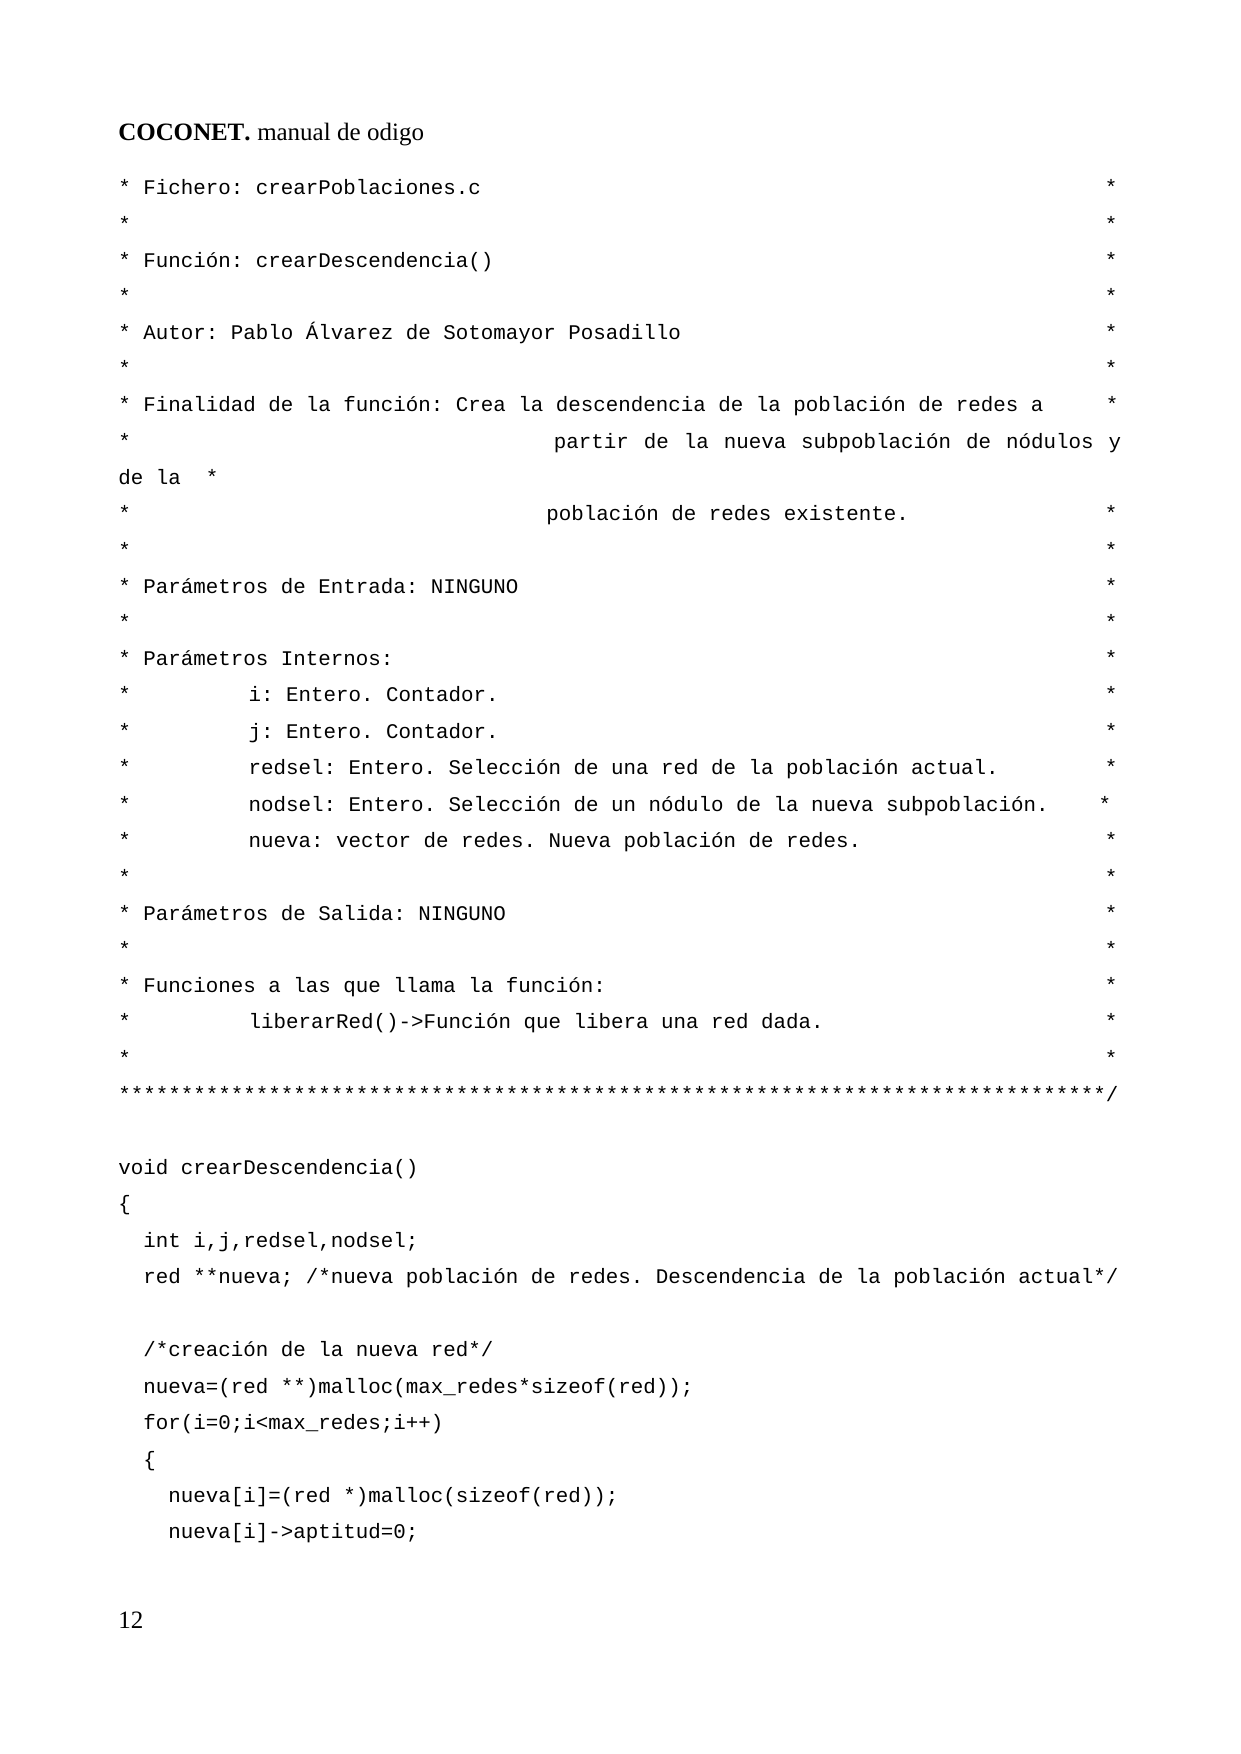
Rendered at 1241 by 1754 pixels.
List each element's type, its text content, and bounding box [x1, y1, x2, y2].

text * Parámetros Internos: * [118, 648, 1122, 672]
text * i: Entero. Contador. * [118, 684, 1122, 708]
text * Fichero: crearPoblaciones.c * [118, 177, 1122, 201]
text void crearDescendencia() [118, 1157, 1122, 1181]
text * j: Entero. Contador. * [118, 721, 1122, 745]
text * nodsel: Entero. Selección de un nódulo de la nueva subpoblación. * [118, 794, 1122, 818]
text /*creación de la nueva red*/ [118, 1339, 1122, 1363]
text for(i=0;i<max_redes;i++) [118, 1412, 1122, 1436]
text * redsel: Entero. Selección de una red de la población actual. * [118, 757, 1122, 781]
text nueva=(red **)malloc(max_redes*sizeof(red)); [118, 1376, 1122, 1399]
text * * [118, 939, 1122, 963]
text * * [118, 867, 1122, 891]
text * * [118, 213, 1122, 237]
text * Parámetros de Salida: NINGUNO * [118, 903, 1122, 927]
text { [118, 1448, 1122, 1472]
text *******************************************************************************/ [118, 1084, 1122, 1108]
text * Finalidad de la función: Crea la descendencia de la población de redes a * [118, 394, 1122, 418]
text * nueva: vector de redes. Nueva población de redes. * [118, 830, 1122, 854]
text * * [118, 358, 1122, 382]
text * * [118, 539, 1122, 563]
text nueva[i]=(red *)malloc(sizeof(red)); [118, 1485, 1122, 1509]
text * partir de la nueva subpoblación de nódulos y de la * [118, 431, 1122, 491]
text * * [118, 286, 1122, 310]
text * * [118, 612, 1122, 636]
text { [118, 1193, 1122, 1217]
text red **nueva; /*nueva población de redes. Descendencia de la población actual*/ [118, 1266, 1122, 1290]
text * Autor: Pablo Álvarez de Sotomayor Posadillo * [118, 322, 1122, 346]
text nueva[i]->aptitud=0; [118, 1521, 1122, 1545]
text int i,j,redsel,nodsel; [118, 1230, 1122, 1254]
text * Parámetros de Entrada: NINGUNO * [118, 576, 1122, 599]
text * Funciones a las que llama la función: * [118, 975, 1122, 999]
text * población de redes existente. * [118, 503, 1122, 527]
text * liberarRed()->Función que libera una red dada. * [118, 1011, 1122, 1035]
text * * [118, 1048, 1122, 1072]
text * Función: crearDescendencia() * [118, 249, 1122, 273]
